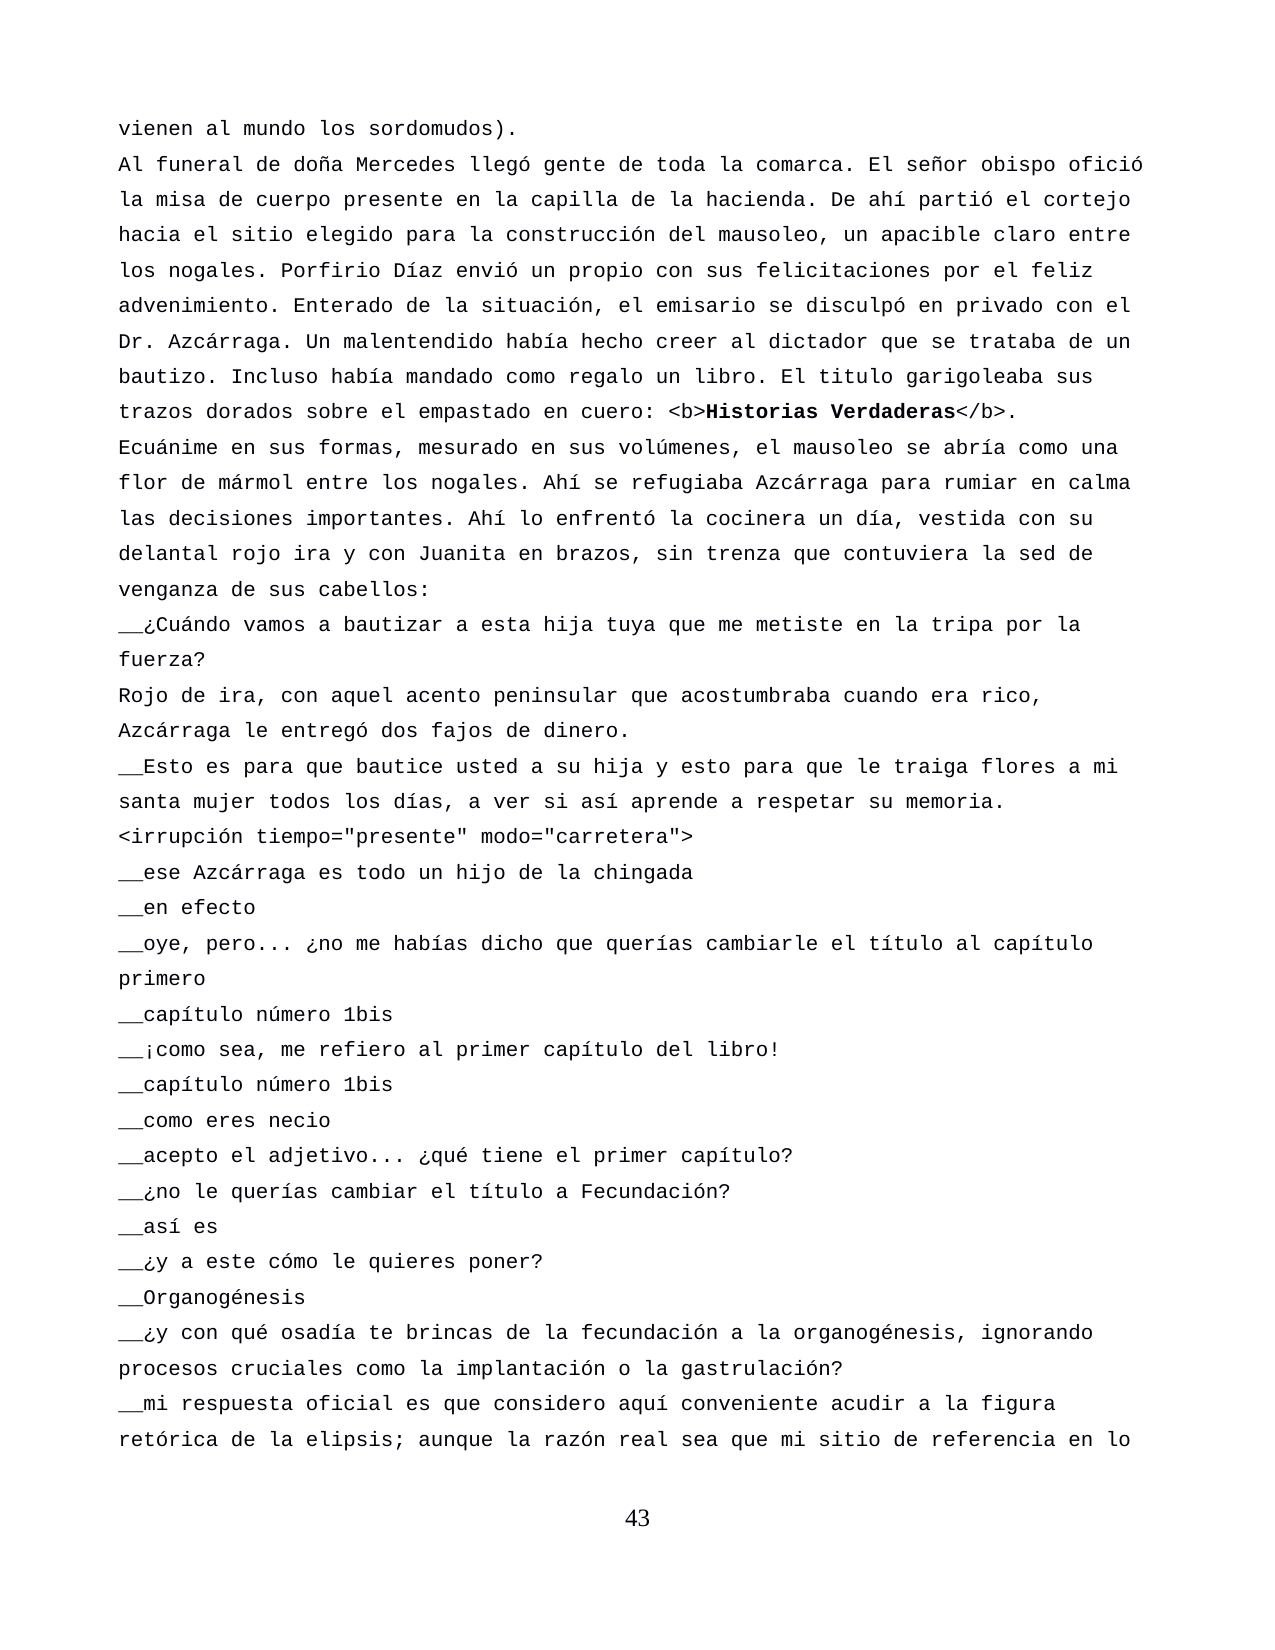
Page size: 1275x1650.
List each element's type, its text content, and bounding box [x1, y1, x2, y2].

text Dr. Azcárraga. Un malentendido había hecho creer al dictador que se trataba de un bautizo. Incluso había mandado como regalo un libro. El titulo garigoleaba sus trazos dorados sobre el empastado en cuero: <b>Historias Verdaderas</b>. [118, 331, 1157, 425]
text Al funeral de doña Mercedes llegó gente de toda la comarca. El señor obispo ofició la misa de cuerpo presente en la capilla de la hacienda. De ahí partió el cortejo hacia el sitio elegido para la construcción del mausoleo, un apacible claro entre los nogales. Porfirio Díaz envió un propio con sus felicitaciones por el feliz advenimiento. Enterado de la situación, el emisario se disculpó en privado con el [118, 153, 1157, 319]
text __como eres necio [118, 1110, 1157, 1133]
text __acepto el adjetivo... ¿qué tiene el primer capítulo? [118, 1145, 1157, 1169]
text __Esto es para que bautice usted a su hija y esto para que le traiga flores a mi santa mujer todos los días, a ver si así aprende a respetar su memoria. [118, 756, 1157, 815]
text Rojo de ira, con aquel acento peninsular que acostumbraba cuando era rico, [118, 685, 1157, 708]
text __ese Azcárraga es todo un hijo de la chingada [118, 862, 1157, 886]
text __capítulo número 1bis [118, 1003, 1157, 1027]
text __oye, pero... ¿no me habías dicho que querías cambiarle el título al capítulo primero [118, 933, 1157, 992]
text __¿y a este cómo le quieres poner? [118, 1251, 1157, 1275]
text Ecuánime en sus formas, mesurado en sus volúmenes, el mausoleo se abría como una flor de mármol entre los nogales. Ahí se refugiaba Azcárraga para rumiar en calma las decisiones importantes. Ahí lo enfrentó la cocinera un día, vestida con su delantal rojo ira y con Juanita en brazos, sin trenza que contuviera la sed de venganza de sus cabellos: [118, 437, 1157, 602]
text __así es [118, 1216, 1157, 1240]
text <irrupción tiempo="presente" modo="carretera"> [118, 826, 1157, 850]
text __mi respuesta oficial es que considero aquí conveniente acudir a la figura retórica de la elipsis; aunque la razón real sea que mi sitio de referencia en lo [118, 1393, 1157, 1452]
text __Organogénesis [118, 1287, 1157, 1311]
text __¿no le querías cambiar el título a Fecundación? [118, 1181, 1157, 1204]
text __¡como sea, me refiero al primer capítulo del libro! [118, 1039, 1157, 1063]
text __en efecto [118, 897, 1157, 921]
text __¿Cuándo vamos a bautizar a esta hija tuya que me metiste en la tripa por la fuerza? [118, 614, 1157, 673]
text __capítulo número 1bis [118, 1074, 1157, 1098]
text __¿y con qué osadía te brincas de la fecundación a la organogénesis, ignorando procesos cruciales como la implantación o la gastrulación? [118, 1322, 1157, 1381]
text Azcárraga le entregó dos fajos de dinero. [118, 720, 1157, 744]
text vienen al mundo los sordomudos). [118, 118, 1157, 142]
